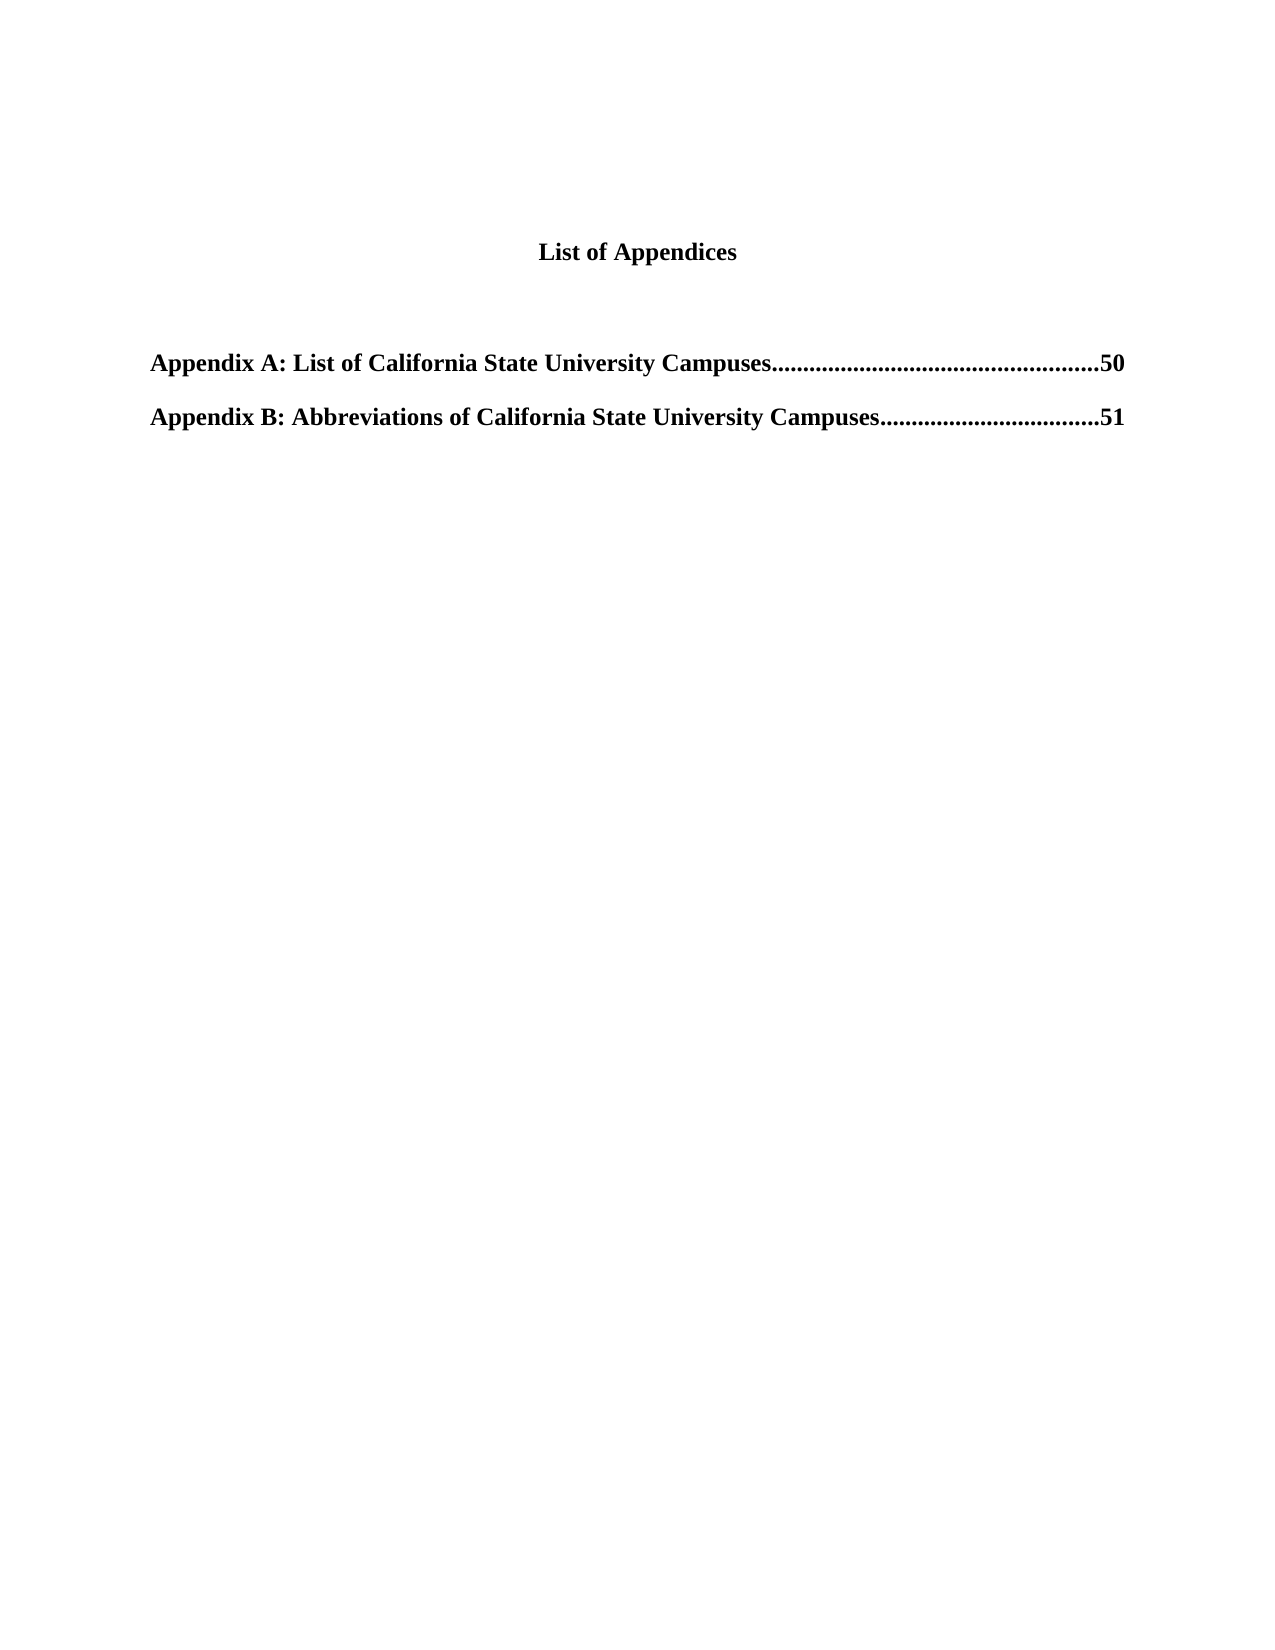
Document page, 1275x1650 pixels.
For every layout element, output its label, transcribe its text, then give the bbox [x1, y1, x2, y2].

text Appendix B: Abbreviations of California State University Campuses 51 [150, 402, 1125, 431]
text Appendix A: List of California State University Campuses 50 [150, 348, 1125, 377]
subtitle List of Appendices [150, 237, 1125, 265]
